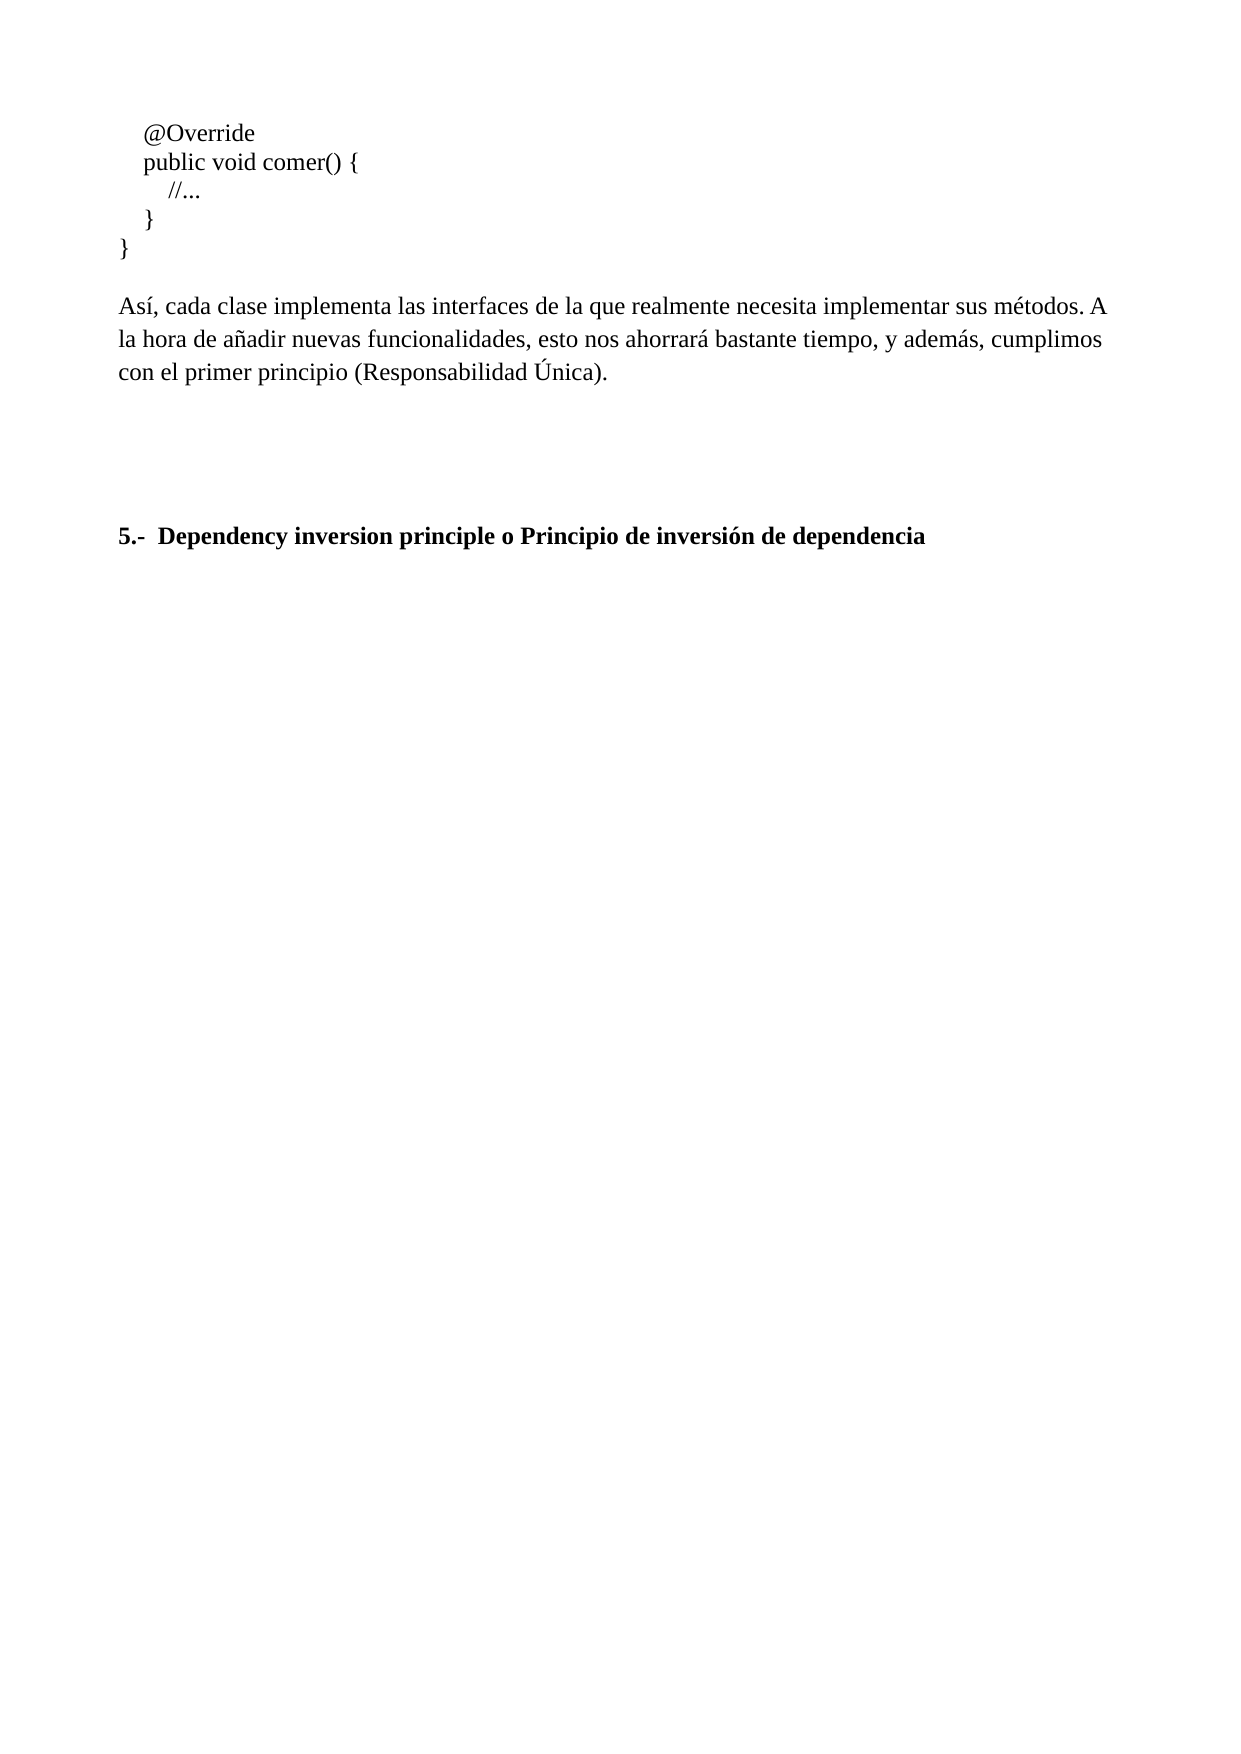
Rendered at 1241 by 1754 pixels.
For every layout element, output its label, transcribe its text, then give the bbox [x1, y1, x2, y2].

text Así, cada clase implementa las interfaces de la que realmente necesita implementar sus métodos. A la hora de añadir nuevas funcionalidades, esto nos ahorrará bastante tiempo, y además, cumplimos con el primer principio (Responsabilidad Única). [118, 291, 1122, 386]
text public void comer() { [118, 147, 1122, 176]
subtitle 5.- Dependency inversion principle o Principio de inversión de dependencia [118, 521, 1122, 550]
text //... [118, 176, 1122, 204]
text } [118, 233, 1122, 262]
text @Override [118, 118, 1122, 147]
text } [118, 204, 1122, 233]
